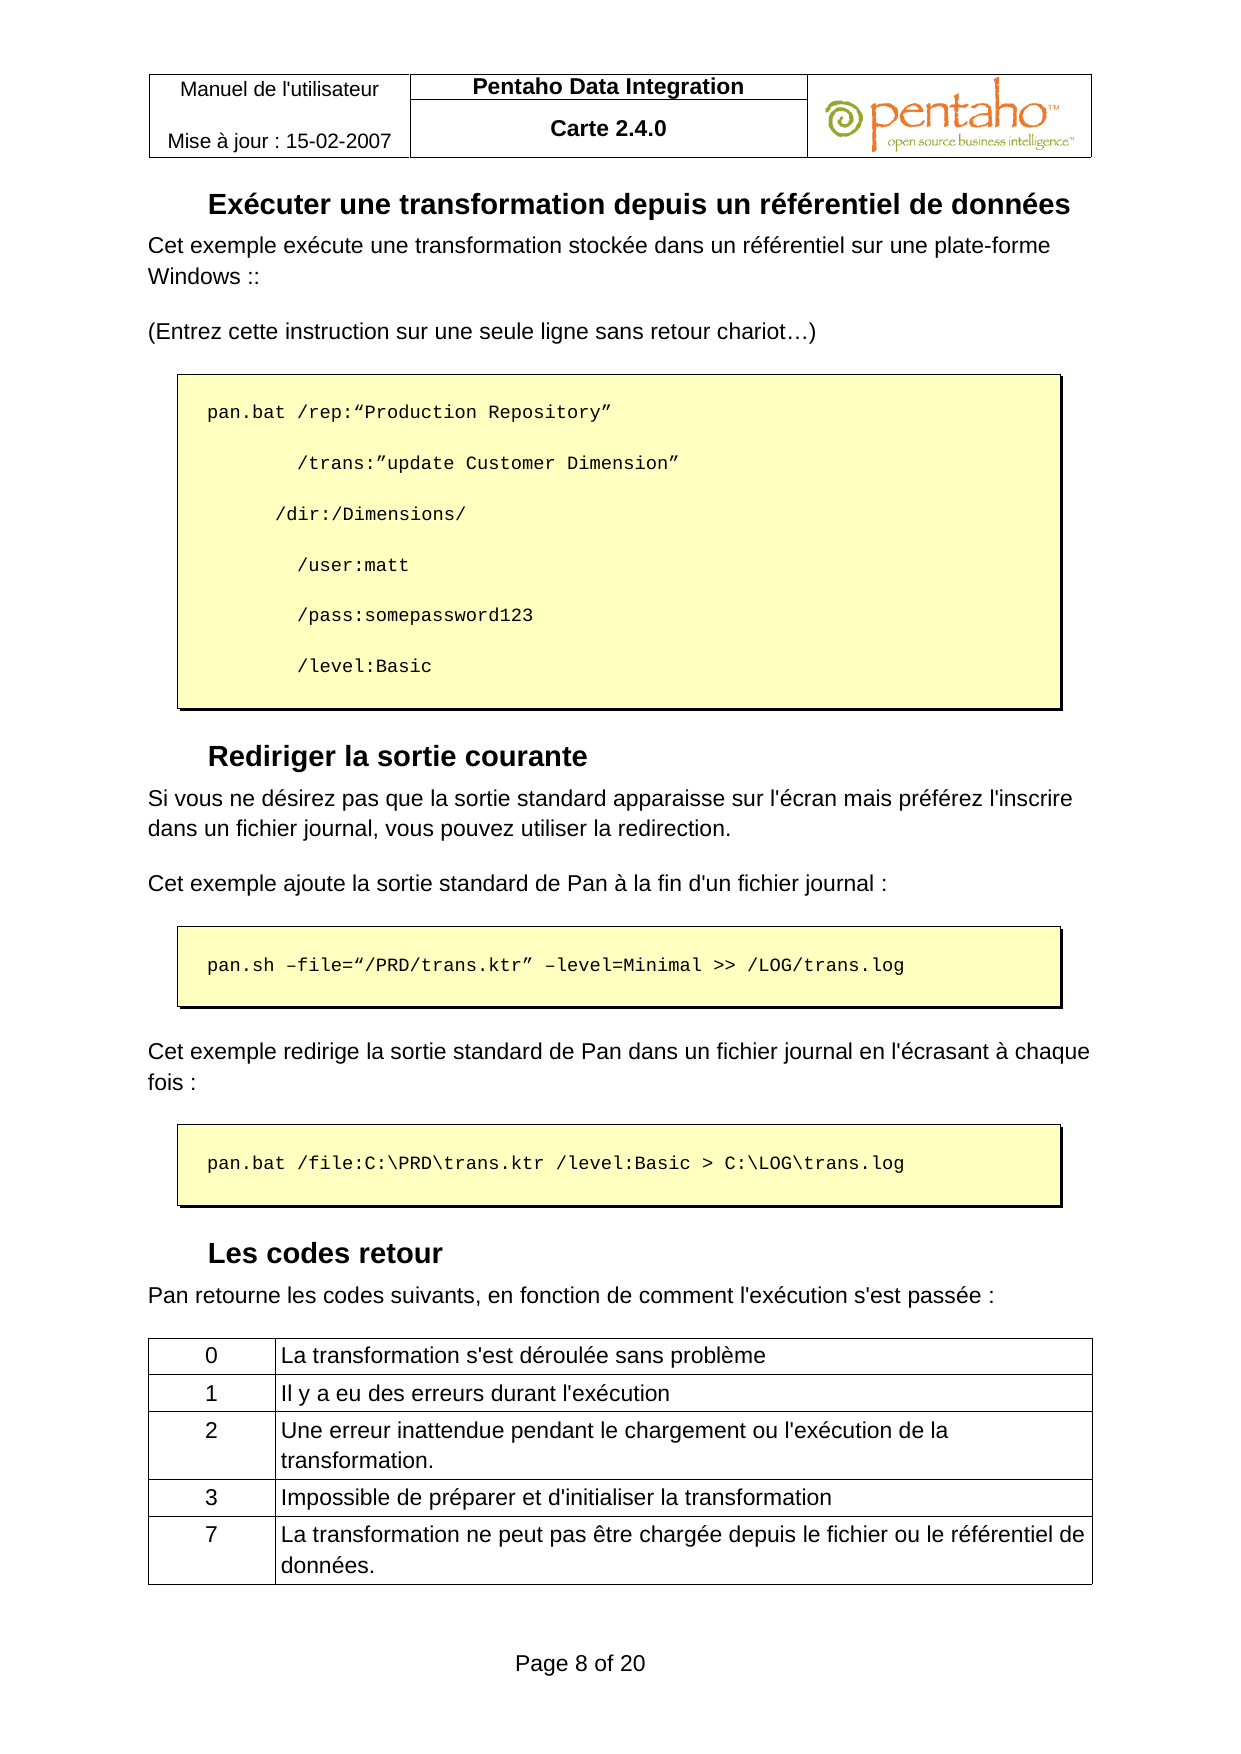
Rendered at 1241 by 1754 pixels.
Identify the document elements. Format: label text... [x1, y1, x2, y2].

text /dir:/Dimensions/ [178, 475, 1060, 526]
text Pan retourne les codes suivants, en fonction de comment l'exécution s'est passée : [148, 1282, 1092, 1308]
table_cell Impossible de préparer et d'initialiser la transformation [276, 1480, 1092, 1516]
table_cell 3 [149, 1480, 275, 1516]
text /user:matt [178, 526, 1060, 577]
text pan.sh –file=“/PRD/trans.ktr” –level=Minimal >> /LOG/trans.log [178, 927, 1060, 1006]
subtitle Exécuter une transformation depuis un référentiel de données [148, 188, 1092, 221]
subtitle Les codes retour [148, 1237, 1092, 1270]
text (Entrez cette instruction sur une seule ligne sans retour chariot…) [148, 319, 1092, 344]
subtitle Rediriger la sortie courante [148, 740, 1092, 773]
table_header 0 [149, 1339, 275, 1374]
text Cet exemple exécute une transformation stockée dans un référentiel sur une plate-forme Windows :: [148, 233, 1092, 289]
text pan.bat /file:C:\PRD\trans.ktr /level:Basic > C:\LOG\trans.log [178, 1125, 1060, 1205]
table_cell La transformation ne peut pas être chargée depuis le fichier ou le référentiel de données. [276, 1517, 1092, 1584]
text /level:Basic [178, 627, 1060, 708]
table_cell 2 [149, 1412, 275, 1479]
table_header La transformation s'est déroulée sans problème [276, 1339, 1092, 1374]
text /trans:”update Customer Dimension” [178, 424, 1060, 475]
text /pass:somepassword123 [178, 577, 1060, 627]
table_cell Une erreur inattendue pendant le chargement ou l'exécution de la transformation. [276, 1412, 1092, 1479]
text pan.bat /rep:“Production Repository” [178, 375, 1060, 424]
text Cet exemple redirige la sortie standard de Pan dans un fichier journal en l'écrasant à chaque fois : [148, 1039, 1092, 1095]
table_cell 7 [149, 1517, 275, 1584]
text Cet exemple ajoute la sortie standard de Pan à la fin d'un fichier journal : [148, 871, 1092, 896]
text Si vous ne désirez pas que la sortie standard apparaisse sur l'écran mais préférez l'inscrire dans un fichier journal, vous pouvez utiliser la redirection. [148, 785, 1092, 841]
table_cell 1 [149, 1375, 275, 1411]
table_cell Il y a eu des erreurs durant l'exécution [276, 1375, 1092, 1411]
